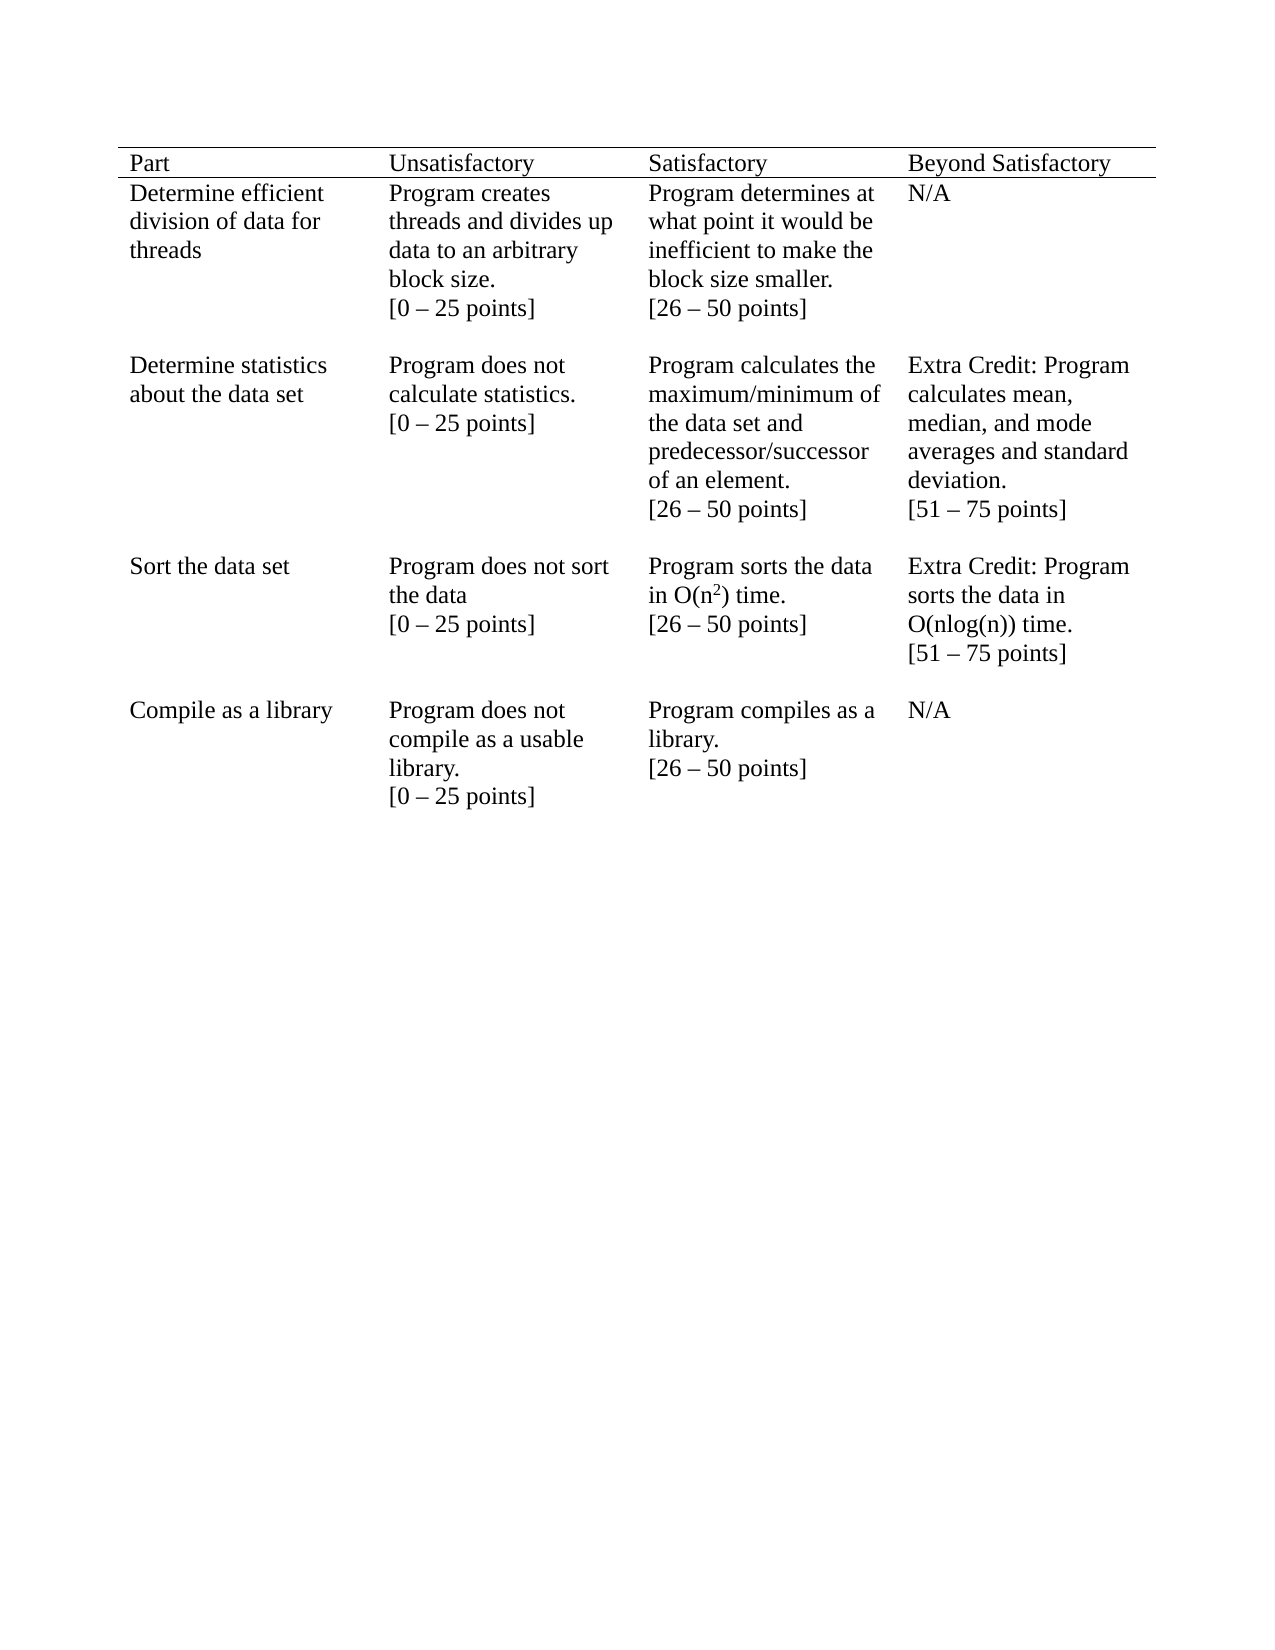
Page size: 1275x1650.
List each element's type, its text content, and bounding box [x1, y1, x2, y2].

table_header Satisfactory [637, 148, 896, 177]
table_cell Program determines at what point it would be inefficient to make the block size smaller. [26 – 50 points] [637, 178, 896, 350]
table_cell Determine statistics about the data set [118, 350, 377, 551]
table_header Part [118, 148, 377, 177]
table_cell N/A [896, 178, 1156, 350]
table_cell Program does not calculate statistics. [0 – 25 points] [378, 350, 637, 551]
table_cell Program does not sort the data [0 – 25 points] [378, 551, 637, 695]
table_cell Extra Credit: Program sorts the data in O(nlog(n)) time. [51 – 75 points] [896, 551, 1156, 695]
table_cell Program creates threads and divides up data to an arbitrary block size. [0 – 25 points] [378, 178, 637, 350]
table_header Unsatisfactory [378, 148, 637, 177]
table_cell Compile as a library [118, 695, 377, 810]
table_cell N/A [896, 695, 1156, 810]
table_header Beyond Satisfactory [896, 148, 1156, 177]
table_cell Program sorts the data in O(n2) time. [26 – 50 points] [637, 551, 896, 695]
table_cell Program does not compile as a usable library. [0 – 25 points] [378, 695, 637, 810]
table_cell Sort the data set [118, 551, 377, 695]
table_cell Determine efficient division of data for threads [118, 178, 377, 350]
table_cell Program compiles as a library. [26 – 50 points] [637, 695, 896, 810]
table_cell Extra Credit: Program calculates mean, median, and mode averages and standard deviation. [51 – 75 points] [896, 350, 1156, 551]
table_cell Program calculates the maximum/minimum of the data set and predecessor/successor of an element. [26 – 50 points] [637, 350, 896, 551]
